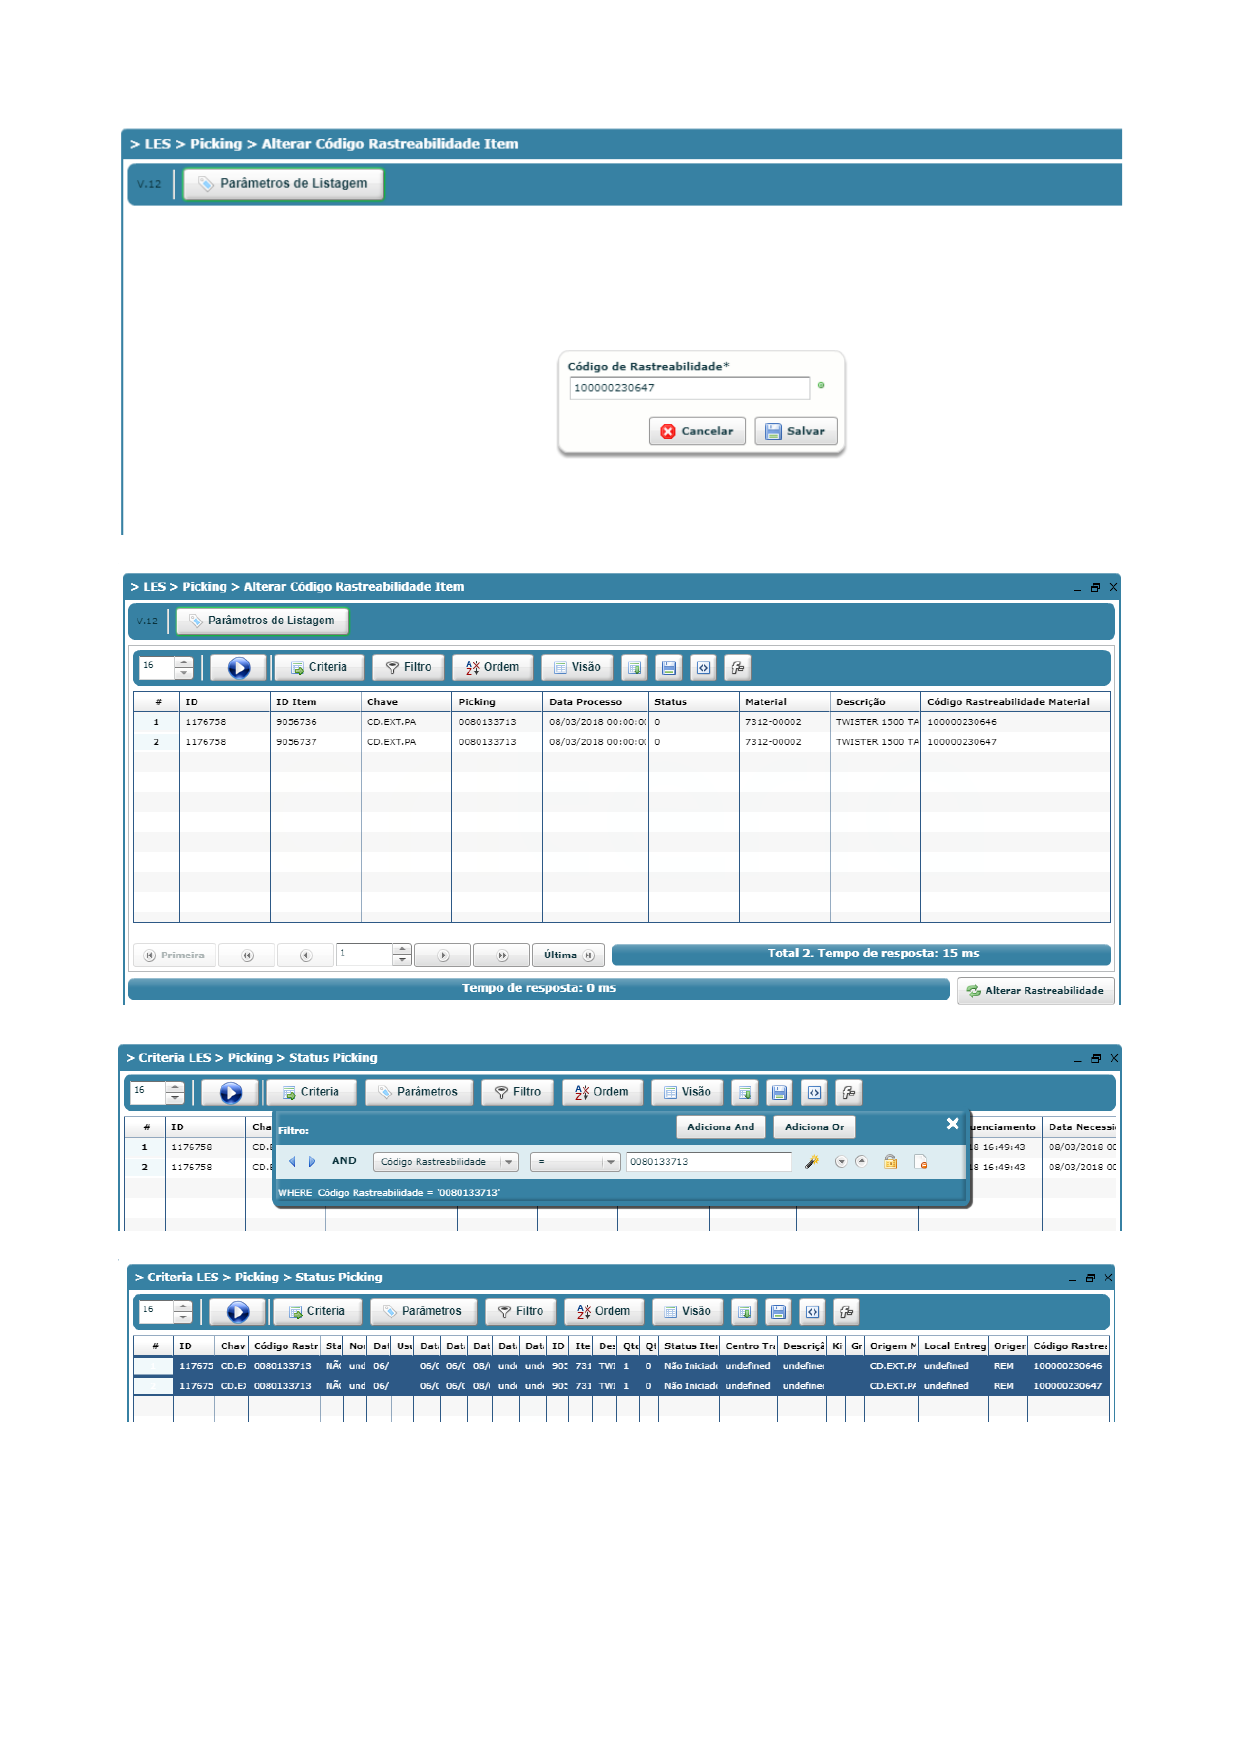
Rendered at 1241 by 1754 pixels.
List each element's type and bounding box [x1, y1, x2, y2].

picture [118, 118, 1123, 535]
picture [118, 1259, 1123, 1422]
picture [118, 1033, 1123, 1231]
picture [118, 563, 1123, 1005]
